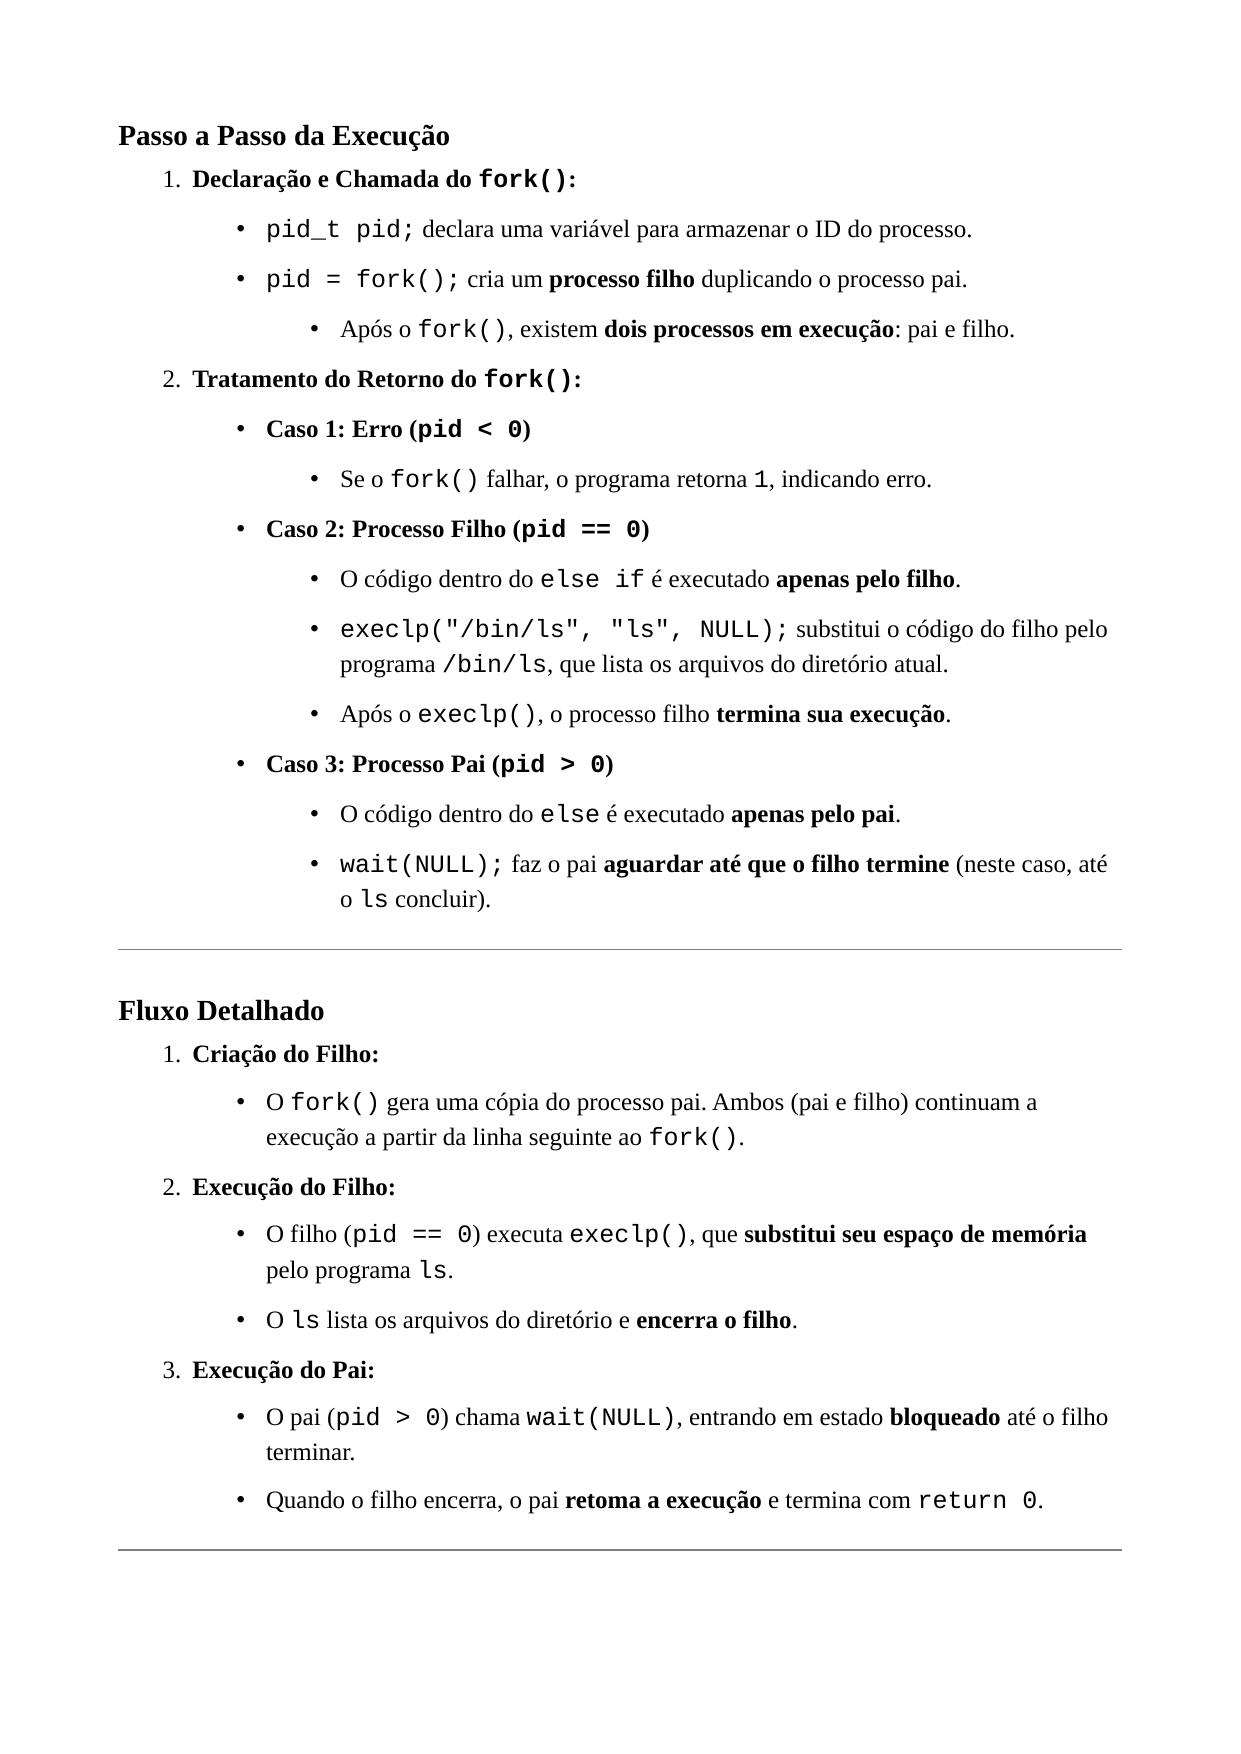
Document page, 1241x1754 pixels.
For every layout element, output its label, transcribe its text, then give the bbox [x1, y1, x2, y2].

list Execução do Pai: [162, 1355, 1122, 1383]
list Após o execlp(), o processo filho termina sua execução. [310, 699, 1122, 730]
list O pai (pid > 0) chama wait(NULL), entrando em estado bloqueado até o filho terminar. [236, 1402, 1122, 1466]
subtitle Fluxo Detalhado [118, 993, 1122, 1027]
subtitle Passo a Passo da Execução [118, 118, 1122, 152]
list O código dentro do else if é executado apenas pelo filho. [310, 564, 1122, 595]
list Criação do Filho: [162, 1039, 1122, 1068]
list O fork() gera uma cópia do processo pai. Ambos (pai e filho) continuam a execução a partir da linha seguinte ao fork(). [236, 1087, 1122, 1153]
list O filho (pid == 0) executa execlp(), que substitui seu espaço de memória pelo programa ls. [236, 1219, 1122, 1286]
list Caso 1: Erro (pid < 0) [236, 414, 1122, 445]
list Tratamento do Retorno do fork(): [162, 364, 1122, 395]
list Execução do Filho: [162, 1172, 1122, 1201]
list Declaração e Chamada do fork(): [162, 164, 1122, 195]
list wait(NULL); faz o pai aguardar até que o filho termine (neste caso, até o ls concluir). [310, 849, 1122, 915]
list Se o fork() falhar, o programa retorna 1, indicando erro. [310, 464, 1122, 495]
list Caso 3: Processo Pai (pid > 0) [236, 749, 1122, 780]
list O código dentro do else é executado apenas pelo pai. [310, 799, 1122, 830]
list Quando o filho encerra, o pai retoma a execução e termina com return 0. [236, 1485, 1122, 1516]
list pid_t pid; declara uma variável para armazenar o ID do processo. [236, 214, 1122, 245]
list pid = fork(); cria um processo filho duplicando o processo pai. [236, 264, 1122, 295]
list Caso 2: Processo Filho (pid == 0) [236, 514, 1122, 545]
list O ls lista os arquivos do diretório e encerra o filho. [236, 1305, 1122, 1336]
list Após o fork(), existem dois processos em execução: pai e filho. [310, 314, 1122, 345]
list execlp("/bin/ls", "ls", NULL); substitui o código do filho pelo programa /bin/ls, que lista os arquivos do diretório atual. [310, 614, 1122, 680]
